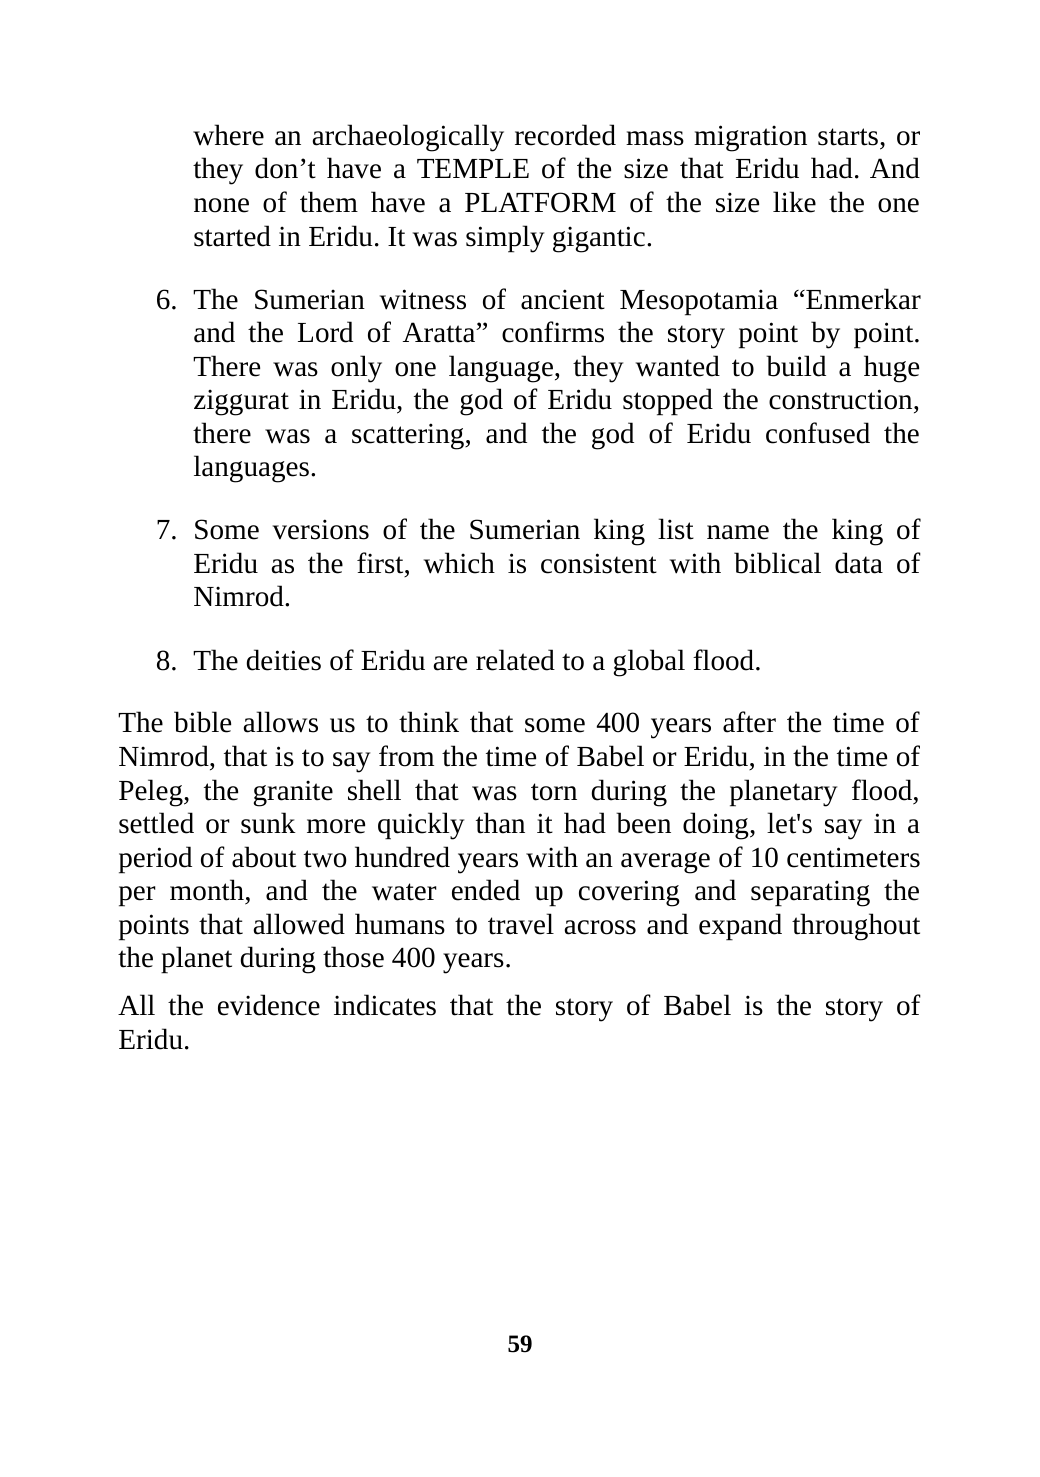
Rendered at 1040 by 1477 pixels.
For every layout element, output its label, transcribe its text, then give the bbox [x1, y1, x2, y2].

list The Sumerian witness of ancient Mesopotamia “Enmerkar and the Lord of Aratta” confirms the story point by point. There was only one language, they wanted to build a huge ziggurat in Eridu, the god of Eridu stopped the construction, there was a scattering, and the god of Eridu confused the languages. [156, 282, 921, 483]
text All the evidence indicates that the story of Babel is the story of Eridu. [118, 988, 921, 1056]
text The bible allows us to think that some 400 years after the time of Nimrod, that is to say from the time of Babel or Eridu, in the time of Peleg, the granite shell that was torn during the planetary flood, settled or sunk more quickly than it had been doing, let's say in a period of about two hundred years with an average of 10 centimeters per month, and the water ended up covering and separating the points that allowed humans to travel across and expand throughout the planet during those 400 years. [118, 706, 921, 974]
list Some versions of the Sumerian king list name the king of Eridu as the first, which is consistent with biblical data of Nimrod. [156, 512, 921, 613]
list The deities of Eridu are related to a global flood. [156, 643, 921, 676]
list where an archaeologically recorded mass migration starts, or they don’t have a TEMPLE of the size that Eridu had. And none of them have a PLATFORM of the size like the one started in Eridu. It was simply gigantic. [156, 118, 921, 252]
